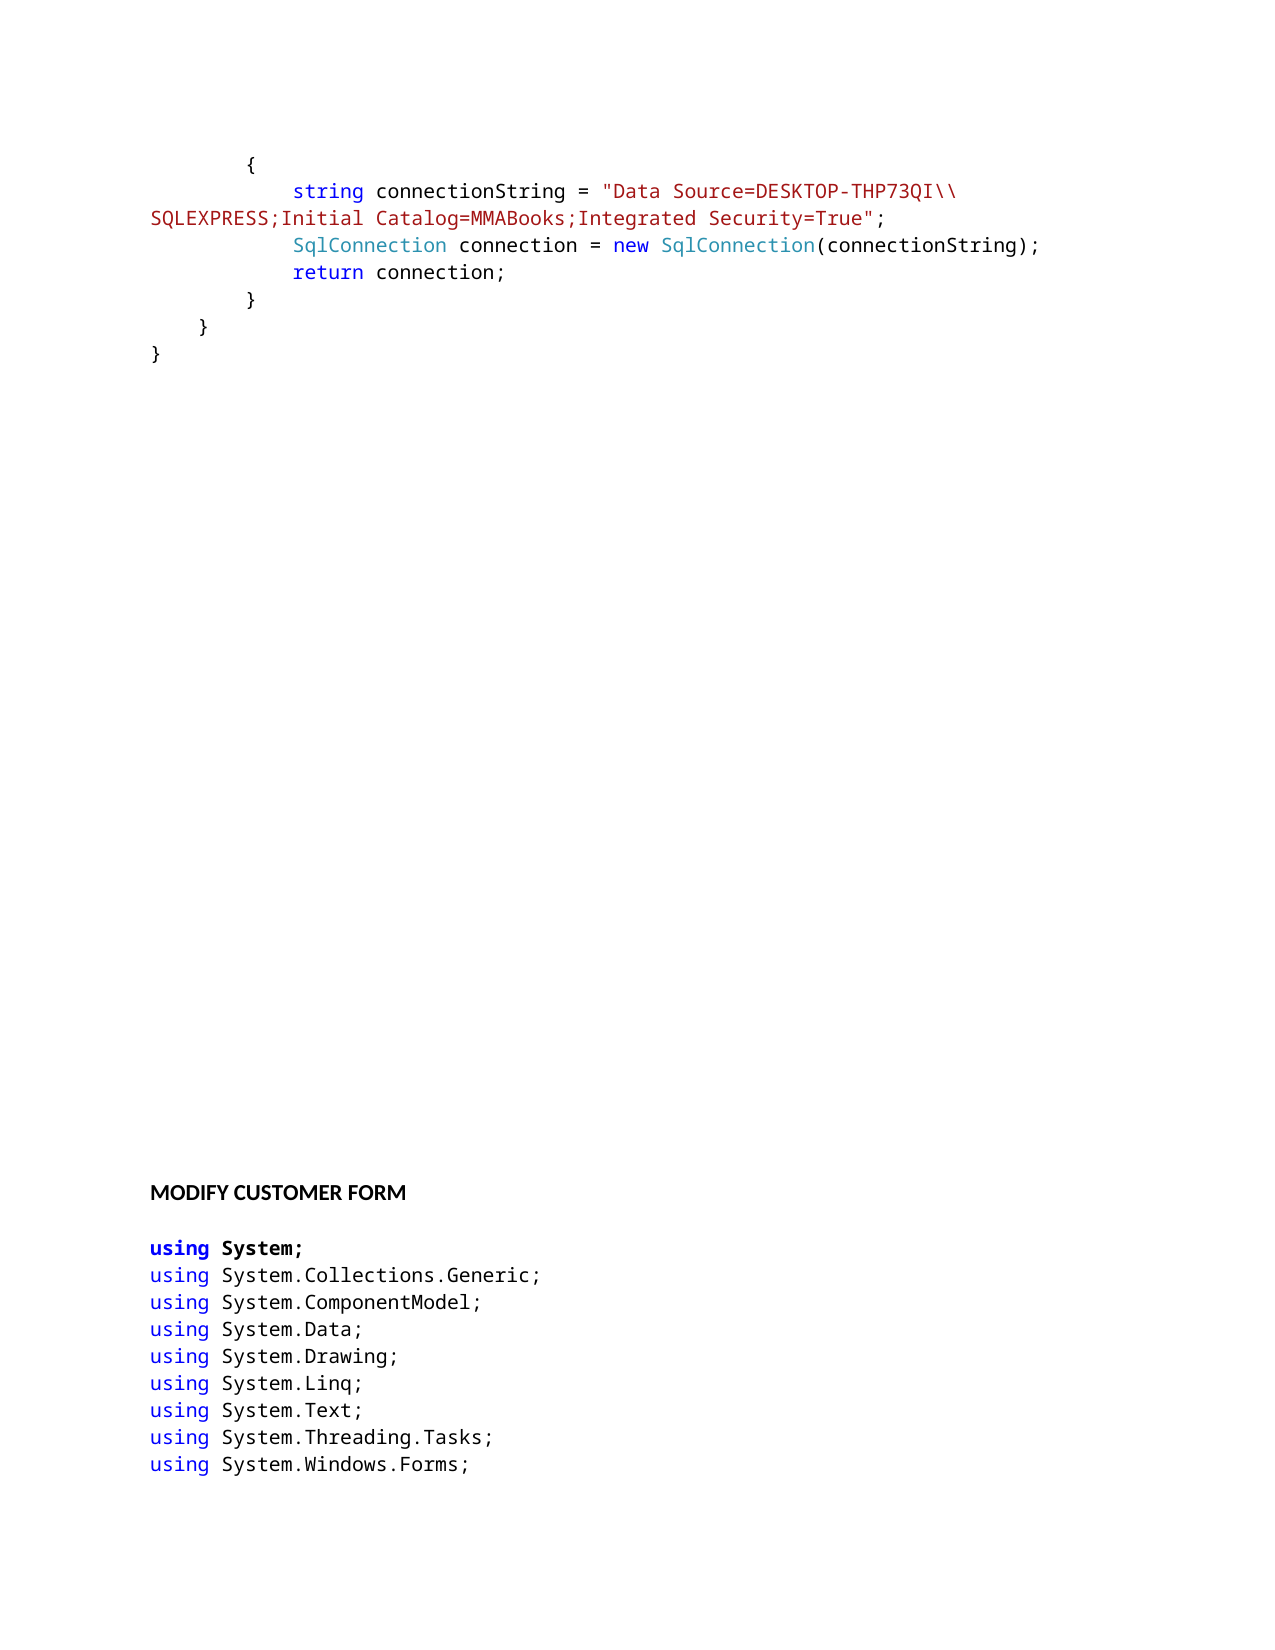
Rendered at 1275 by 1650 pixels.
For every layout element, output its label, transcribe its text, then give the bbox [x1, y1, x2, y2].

text using System.ComponentModel; [150, 1288, 1125, 1315]
text string connectionString = "Data Source=DESKTOP-THP73QI\\SQLEXPRESS;Initial Catalog=MMABooks;Integrated Security=True"; [150, 177, 1125, 231]
text } [150, 285, 1125, 312]
text using System; [150, 1234, 1125, 1261]
text } [150, 339, 1125, 366]
text using System.Collections.Generic; [150, 1261, 1125, 1288]
text MODIFY CUSTOMER FORM [150, 1178, 1125, 1206]
text using System.Drawing; [150, 1342, 1125, 1369]
text { [150, 150, 1125, 177]
text using System.Threading.Tasks; [150, 1423, 1125, 1450]
text using System.Windows.Forms; [150, 1450, 1125, 1477]
text return connection; [150, 258, 1125, 285]
text using System.Text; [150, 1396, 1125, 1423]
text SqlConnection connection = new SqlConnection(connectionString); [150, 231, 1125, 258]
text using System.Linq; [150, 1369, 1125, 1396]
text } [150, 312, 1125, 339]
text using System.Data; [150, 1315, 1125, 1342]
